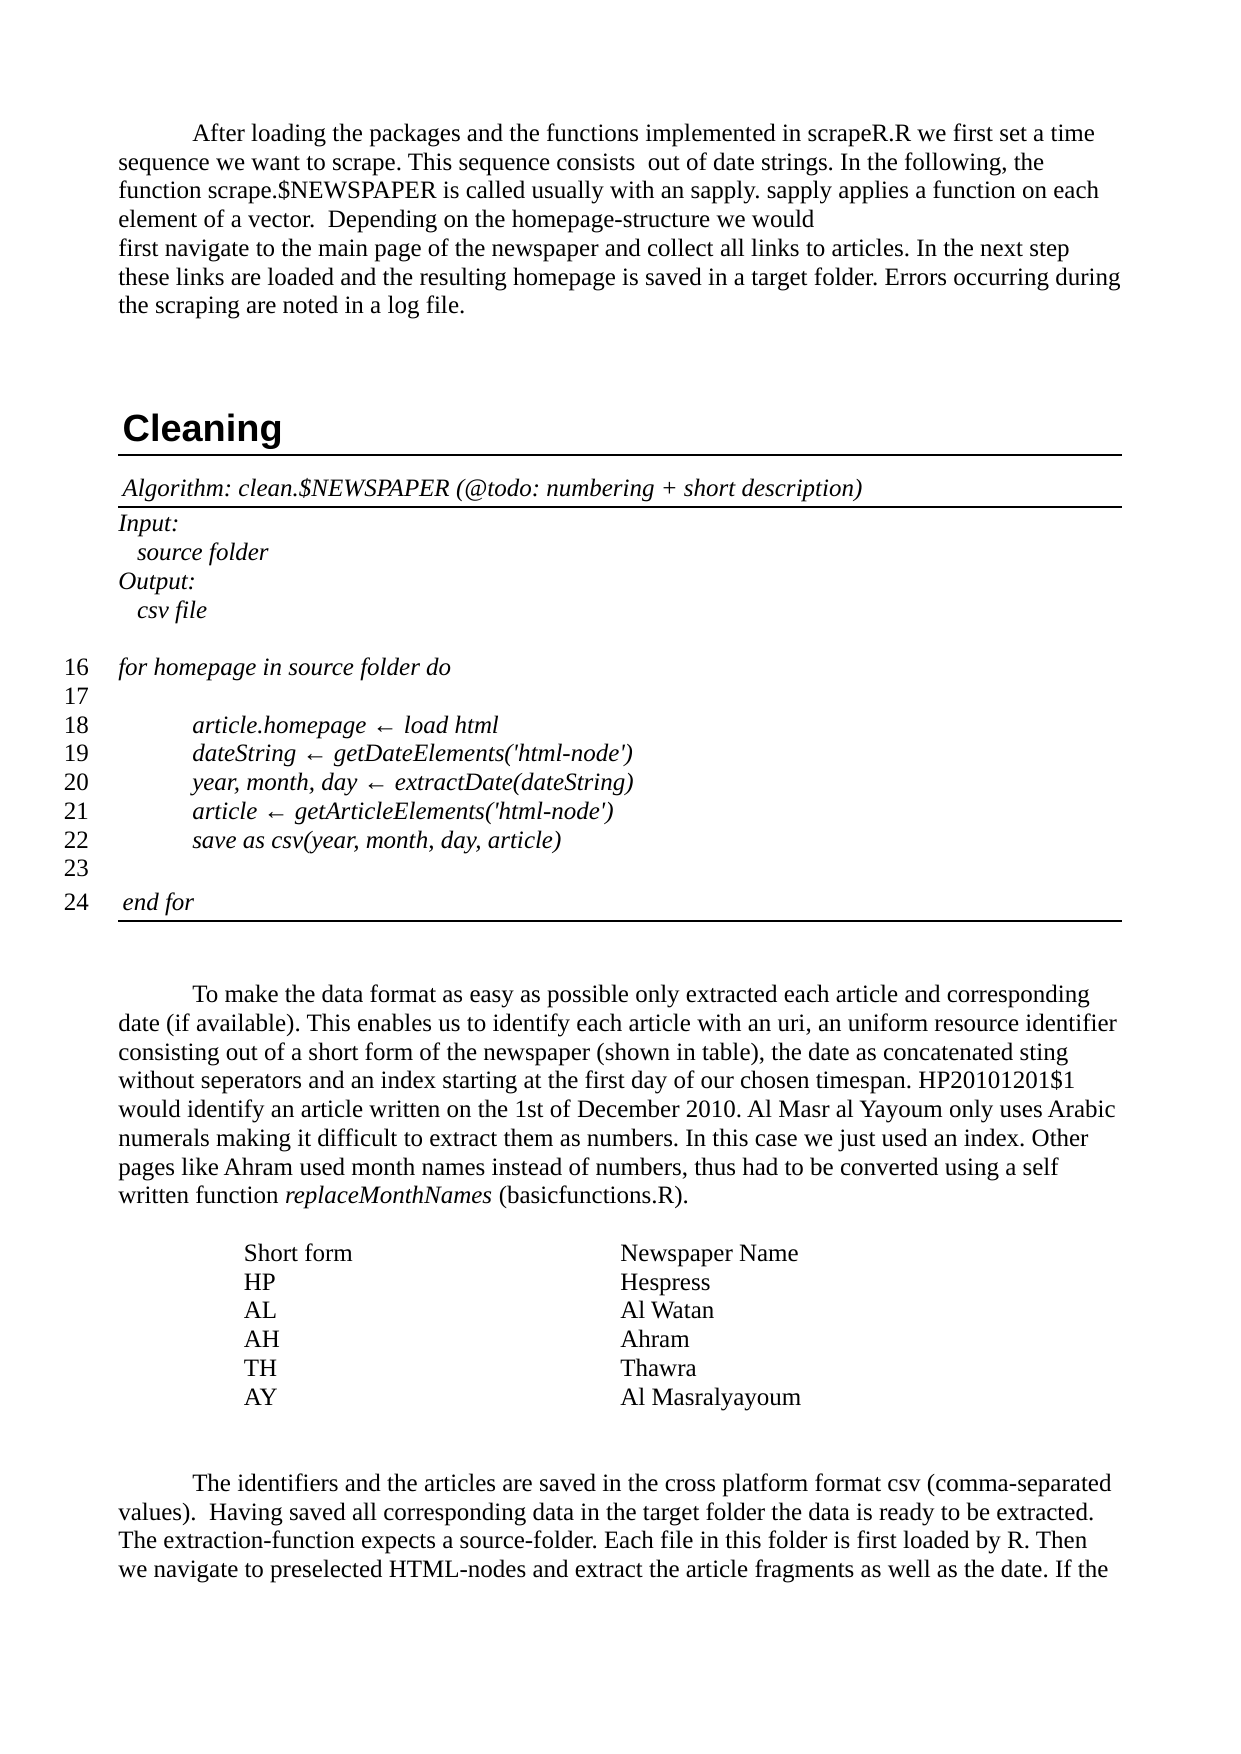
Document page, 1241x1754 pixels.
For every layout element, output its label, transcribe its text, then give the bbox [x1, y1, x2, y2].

text article ← getArticleElements('html-node') [118, 796, 1122, 825]
text first navigate to the main page of the newspaper and collect all links to articles. In the next step these links are loaded and the resulting homepage is saved in a target folder. Errors occurring during the scraping are noted in a log file. [118, 233, 1122, 319]
subtitle Cleaning [118, 402, 1122, 454]
text save as csv(year, month, day, article) [118, 825, 1122, 853]
table_cell Hespress Al Watan Ahram Thawra Al Masralyayoum [620, 1267, 997, 1411]
text for homepage in source folder do [118, 652, 1122, 681]
text Output: [118, 566, 1122, 595]
text year, month, day ← extractDate(dateString) [118, 767, 1122, 796]
table_cell HP AL AH TH AY [244, 1267, 620, 1411]
text The identifiers and the articles are saved in the cross platform format csv (comma-separated values). Having saved all corresponding data in the target folder the data is ready to be extracted. The extraction-function expects a source-folder. Each file in this folder is first loaded by R. Then we navigate to preselected HTML-nodes and extract the article fragments as well as the date. If the [118, 1468, 1122, 1583]
text article.homepage ← load html [118, 710, 1122, 738]
text Input: [118, 508, 1122, 537]
text To make the data format as easy as possible only extracted each article and corresponding date (if available). This enables us to identify each article with an uri, an uniform resource identifier consisting out of a short form of the newspaper (shown in table), the date as concatenated sting without seperators and an index starting at the first day of our chosen timespan. HP20101201$1 would identify an article written on the 1st of December 2010. Al Masr al Yayoum only uses Arabic numerals making it difficult to extract them as numbers. In this case we just used an index. Other pages like Ahram used month names instead of numbers, thus had to be converted using a self written function replaceMonthNames (basicfunctions.R). [118, 979, 1122, 1209]
text dateString ← getDateElements('html-node') [118, 738, 1122, 767]
text source folder [118, 537, 1122, 566]
table_header Short form [244, 1238, 620, 1267]
text Algorithm: clean.$NEWSPAPER (@todo: numbering + short description) [118, 469, 1122, 506]
text end for [118, 882, 1122, 920]
text csv file [118, 595, 1122, 623]
table_header Newspaper Name [620, 1238, 997, 1267]
text After loading the packages and the functions implemented in scrapeR.R we first set a time sequence we want to scrape. This sequence consists out of date strings. In the following, the function scrape.$NEWSPAPER is called usually with an sapply. sapply applies a function on each element of a vector. Depending on the homepage-structure we would [118, 118, 1122, 233]
